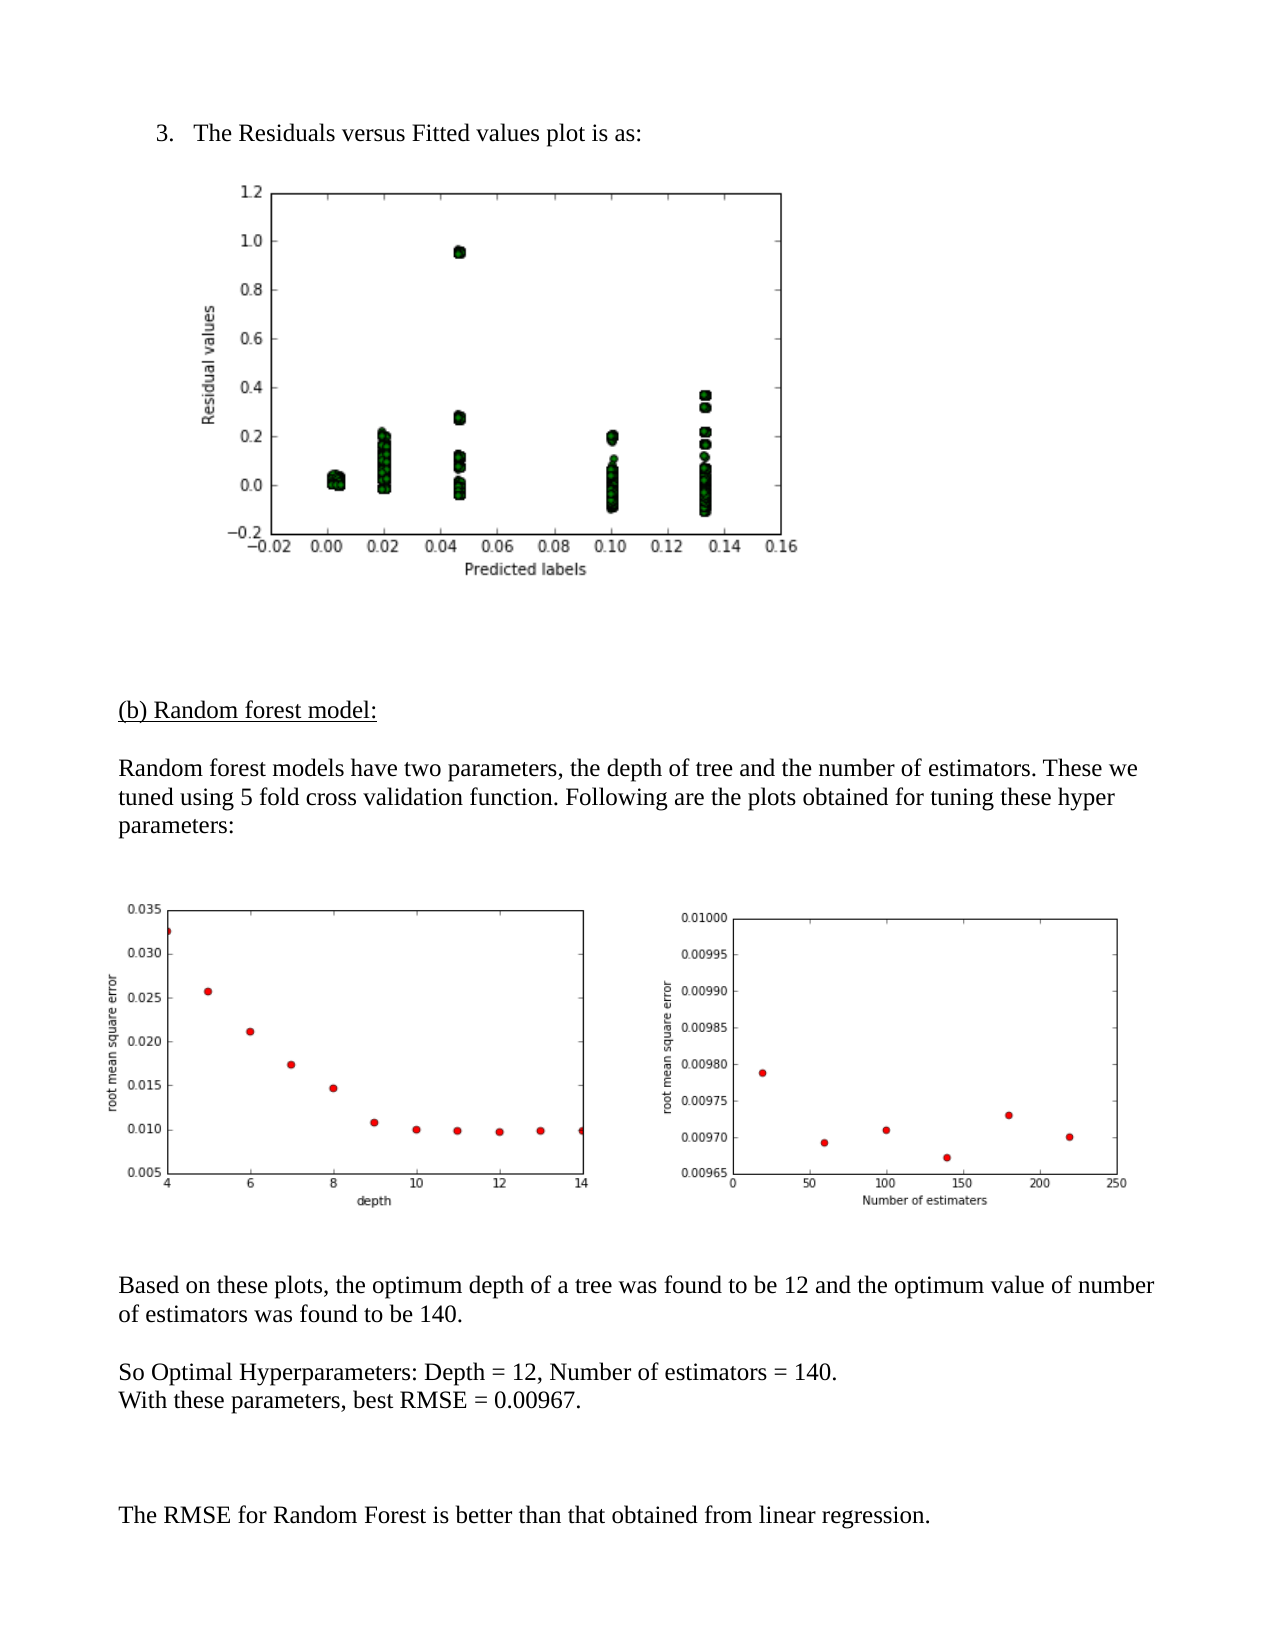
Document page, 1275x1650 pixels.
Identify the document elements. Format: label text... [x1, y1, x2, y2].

text Random forest models have two parameters, the depth of tree and the number of estimators. These we tuned using 5 fold cross validation function. Following are the plots obtained for tuning these hyper parameters: [118, 753, 1157, 839]
list The Residuals versus Fitted values plot is as: [156, 118, 1157, 147]
text With these parameters, best RMSE = 0.00967. [118, 1386, 1157, 1414]
text Based on these plots, the optimum depth of a tree was found to be 12 and the optimum value of number of estimators was found to be 140. [118, 1271, 1157, 1328]
picture [99, 897, 599, 1216]
text (b) Random forest model: [118, 696, 1157, 724]
picture [655, 905, 1135, 1215]
picture [193, 175, 808, 589]
text So Optimal Hyperparameters: Depth = 12, Number of estimators = 140. [118, 1357, 1157, 1386]
text The RMSE for Random Forest is better than that obtained from linear regression. [118, 1501, 1157, 1529]
